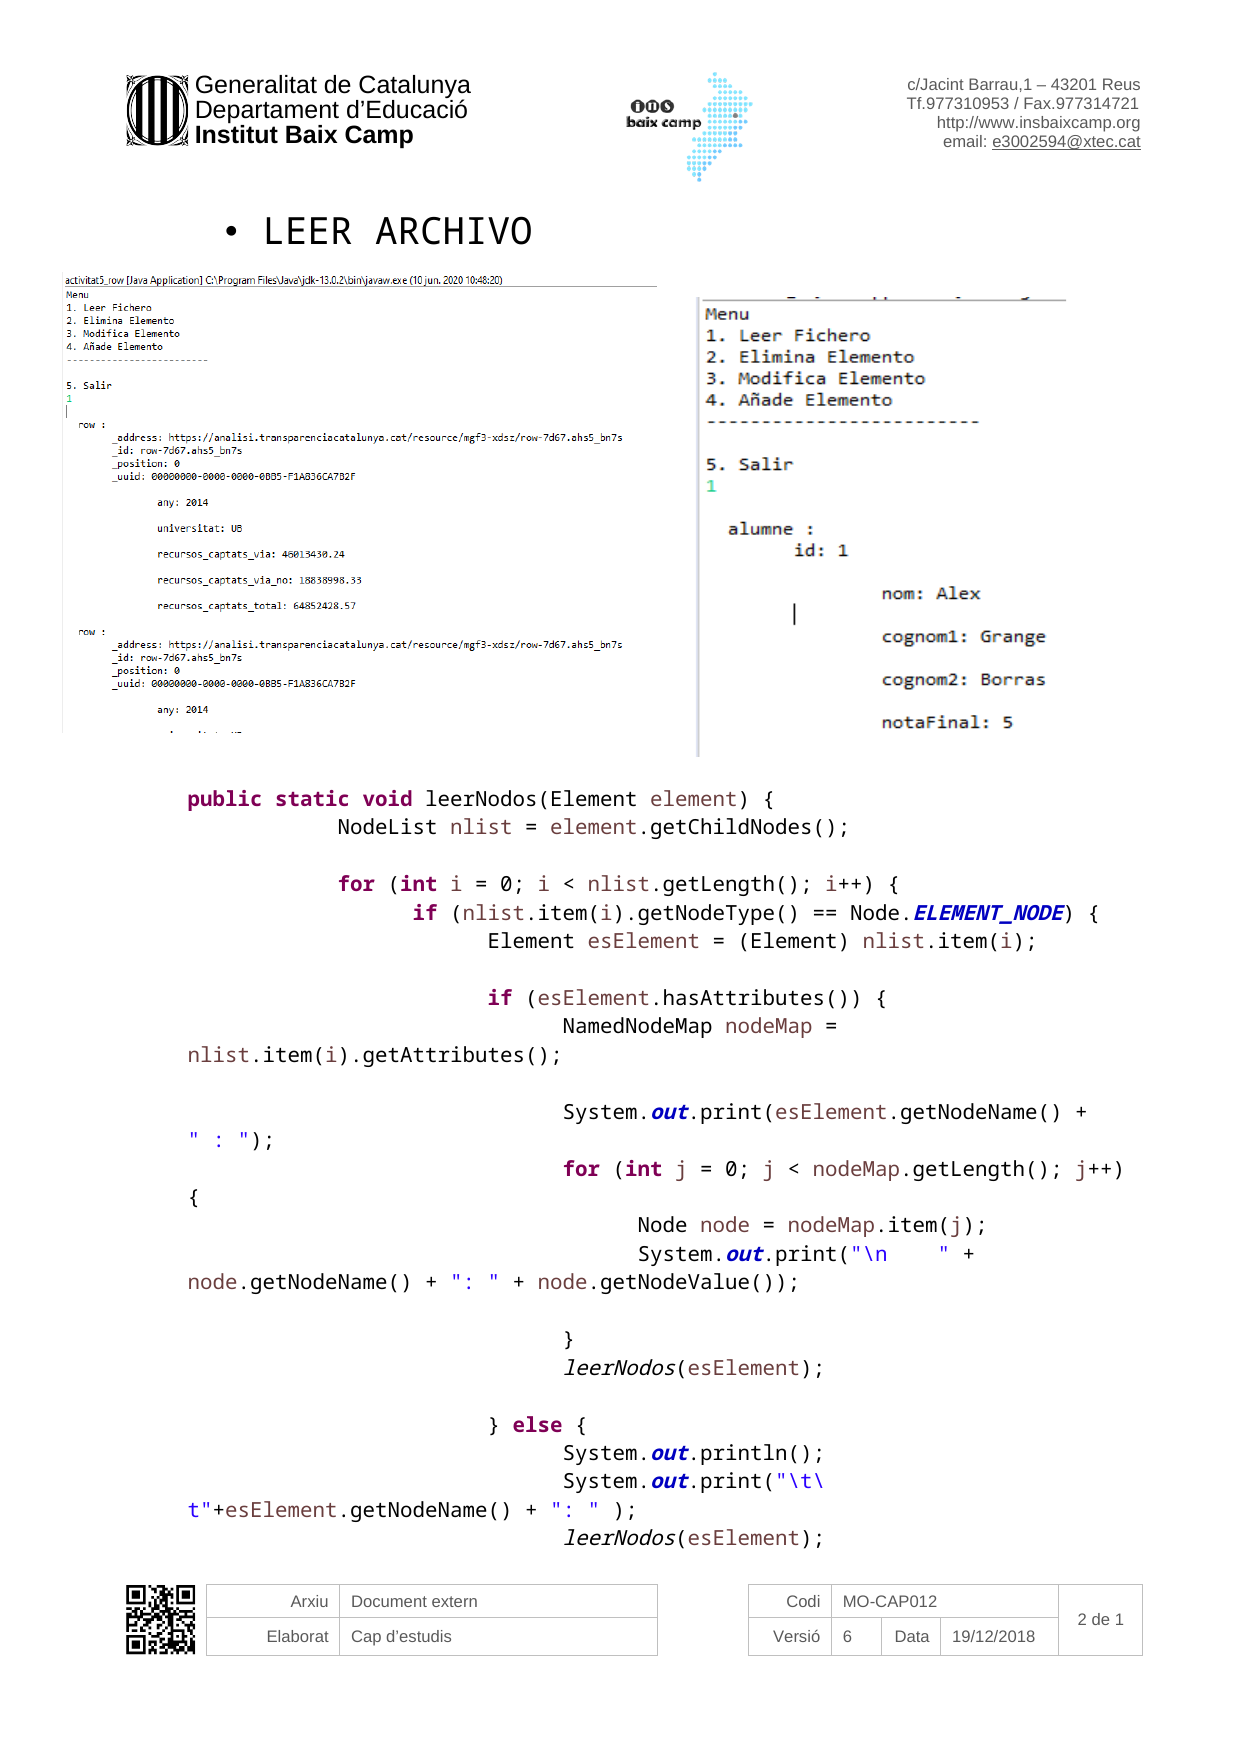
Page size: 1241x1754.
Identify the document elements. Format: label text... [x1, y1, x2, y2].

picture [695, 297, 1067, 757]
text for (int i = 0; i < nlist.getLength(); i++) { [187, 869, 1137, 898]
text System.out.print("\n " + node.getNodeName() + ": " + node.getNodeValue()); [187, 1239, 1137, 1296]
text NodeList nlist = element.getChildNodes(); [187, 812, 1137, 841]
list LEER ARCHIVO [225, 204, 1137, 255]
text System.out.print(esElement.getNodeName() + " : "); [187, 1097, 1137, 1154]
picture [621, 58, 754, 191]
text } [187, 1324, 1137, 1353]
text System.out.println(); [187, 1438, 1137, 1467]
text NamedNodeMap nodeMap = nlist.item(i).getAttributes(); [187, 1012, 1137, 1068]
text Node node = nodeMap.item(j); [187, 1211, 1137, 1239]
text System.out.print("\t\t"+esElement.getNodeName() + ": " ); [187, 1467, 1137, 1523]
text if (nlist.item(i).getNodeType() == Node.ELEMENT_NODE) { [187, 898, 1137, 926]
picture [62, 272, 657, 733]
text } else { [187, 1410, 1137, 1438]
text public static void leerNodos(Element element) { [187, 784, 1137, 812]
text if (esElement.hasAttributes()) { [187, 983, 1137, 1012]
picture [126, 75, 189, 146]
text for (int j = 0; j < nodeMap.getLength(); j++) { [187, 1154, 1137, 1211]
text leerNodos(esElement); [187, 1523, 1137, 1552]
text Element esElement = (Element) nlist.item(i); [187, 926, 1137, 955]
text leerNodos(esElement); [187, 1353, 1137, 1381]
